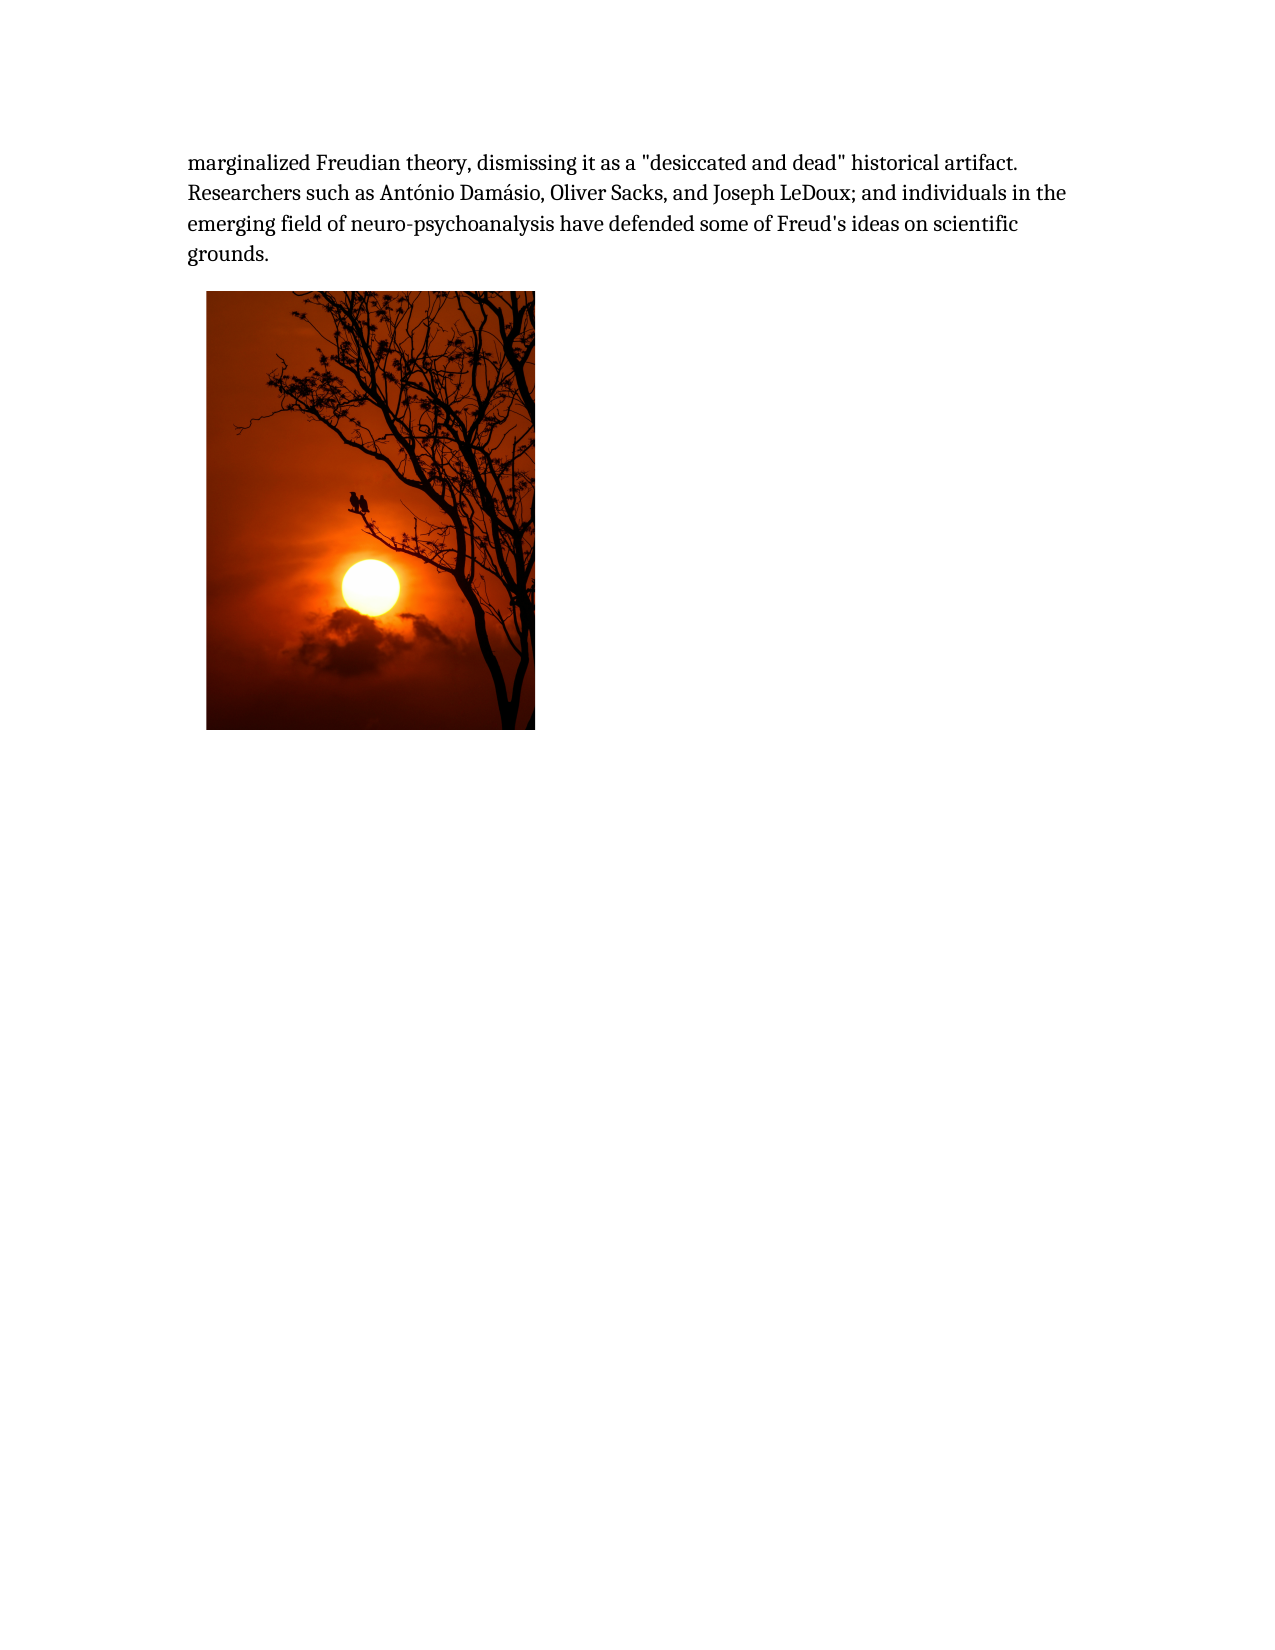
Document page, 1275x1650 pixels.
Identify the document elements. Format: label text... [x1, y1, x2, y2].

picture [206, 291, 536, 730]
text marginalized Freudian theory, dismissing it as a "desiccated and dead" historical artifact. Researchers such as António Damásio, Oliver Sacks, and Joseph LeDoux; and individuals in the emerging field of neuro-psychoanalysis have defended some of Freud's ideas on scientific grounds. [187, 150, 1087, 267]
